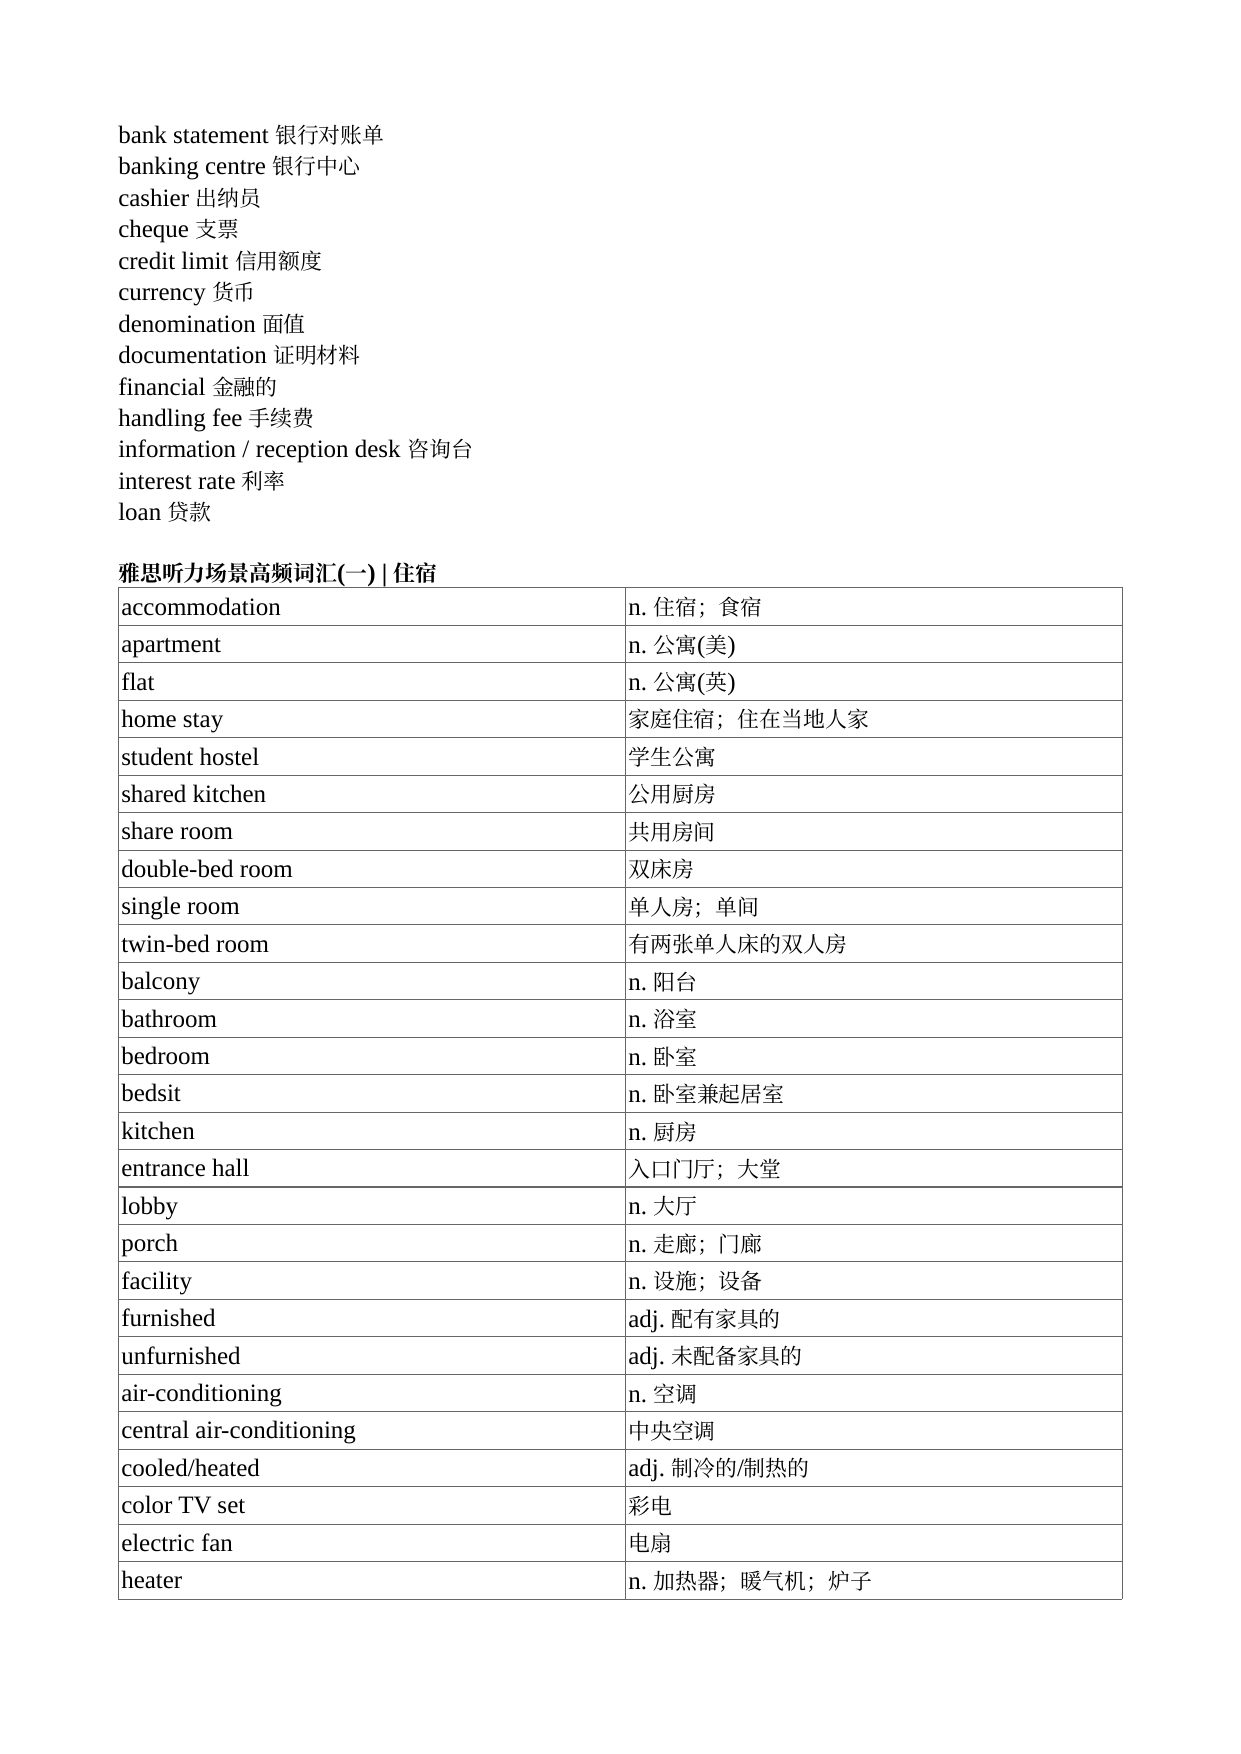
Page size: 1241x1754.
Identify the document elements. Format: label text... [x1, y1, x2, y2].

table_cell twin-bed room [119, 925, 625, 962]
table_header student hostel [119, 738, 625, 774]
text currency 货币 [118, 275, 1122, 307]
text credit limit 信用额度 [118, 244, 1122, 275]
table_cell n. 卧室兼起居室 [626, 1075, 1122, 1112]
table_header facility [119, 1262, 625, 1299]
table_cell entrance hall [119, 1150, 625, 1186]
table_header n. 卧室 [626, 1038, 1122, 1074]
table_cell 电扇 [626, 1525, 1122, 1561]
table_cell n. 浴室 [626, 1000, 1122, 1037]
text loan 贷款 [118, 496, 1122, 527]
table_header n. 公寓(美) [626, 626, 1122, 662]
text cashier 出纳员 [118, 181, 1122, 212]
table_cell shared kitchen [119, 776, 625, 812]
text banking centre 银行中心 [118, 149, 1122, 181]
table_cell 双床房 [626, 851, 1122, 887]
table_header 单人房；单间 [626, 888, 1122, 924]
table_header n. 公寓(英) [626, 663, 1122, 700]
text cheque 支票 [118, 212, 1122, 244]
table_cell 公用厨房 [626, 776, 1122, 812]
table_header bedroom [119, 1038, 625, 1074]
table_header n. 大厅 [626, 1188, 1122, 1224]
table_header adj. 未配备家具的 [626, 1337, 1122, 1374]
table_header 共用房间 [626, 813, 1122, 849]
table_cell home stay [119, 701, 625, 737]
table_header kitchen [119, 1113, 625, 1149]
table_cell 有两张单人床的双人房 [626, 925, 1122, 962]
table_cell double-bed room [119, 851, 625, 887]
table_header apartment [119, 626, 625, 662]
table_header single room [119, 888, 625, 924]
table_cell adj. 配有家具的 [626, 1300, 1122, 1336]
text handling fee 手续费 [118, 401, 1122, 433]
table_header balcony [119, 963, 625, 999]
table_header flat [119, 663, 625, 700]
text documentation 证明材料 [118, 338, 1122, 370]
table_cell bathroom [119, 1000, 625, 1037]
table_header n. 厨房 [626, 1113, 1122, 1149]
text information / reception desk 咨询台 [118, 433, 1122, 464]
table_header color TV set [119, 1487, 625, 1523]
table_cell furnished [119, 1300, 625, 1336]
table_cell n. 走廊；门廊 [626, 1225, 1122, 1261]
text bank statement 银行对账单 [118, 118, 1122, 149]
table_cell electric fan [119, 1525, 625, 1561]
table_header n. 设施；设备 [626, 1262, 1122, 1299]
table_header accommodation [119, 588, 625, 625]
table_header central air-conditioning [119, 1412, 625, 1449]
table_header unfurnished [119, 1337, 625, 1374]
table_header 中央空调 [626, 1412, 1122, 1449]
table_cell n. 空调 [626, 1375, 1122, 1411]
text 雅思听力场景高频词汇(一) | 住宿 [118, 556, 1122, 587]
table_cell 家庭住宿；住在当地人家 [626, 701, 1122, 737]
table_cell adj. 制冷的/制热的 [626, 1450, 1122, 1486]
text denomination 面值 [118, 307, 1122, 338]
table_header 学生公寓 [626, 738, 1122, 774]
table_cell 入口门厅；大堂 [626, 1150, 1122, 1186]
table_header n. 加热器；暖气机；炉子 [626, 1562, 1122, 1598]
table_header lobby [119, 1188, 625, 1224]
table_header n. 住宿；食宿 [626, 588, 1122, 625]
table_header heater [119, 1562, 625, 1598]
text financial 金融的 [118, 370, 1122, 401]
table_cell cooled/heated [119, 1450, 625, 1486]
table_header share room [119, 813, 625, 849]
table_cell air-conditioning [119, 1375, 625, 1411]
table_cell porch [119, 1225, 625, 1261]
text interest rate 利率 [118, 464, 1122, 496]
table_header 彩电 [626, 1487, 1122, 1523]
table_header n. 阳台 [626, 963, 1122, 999]
table_cell bedsit [119, 1075, 625, 1112]
